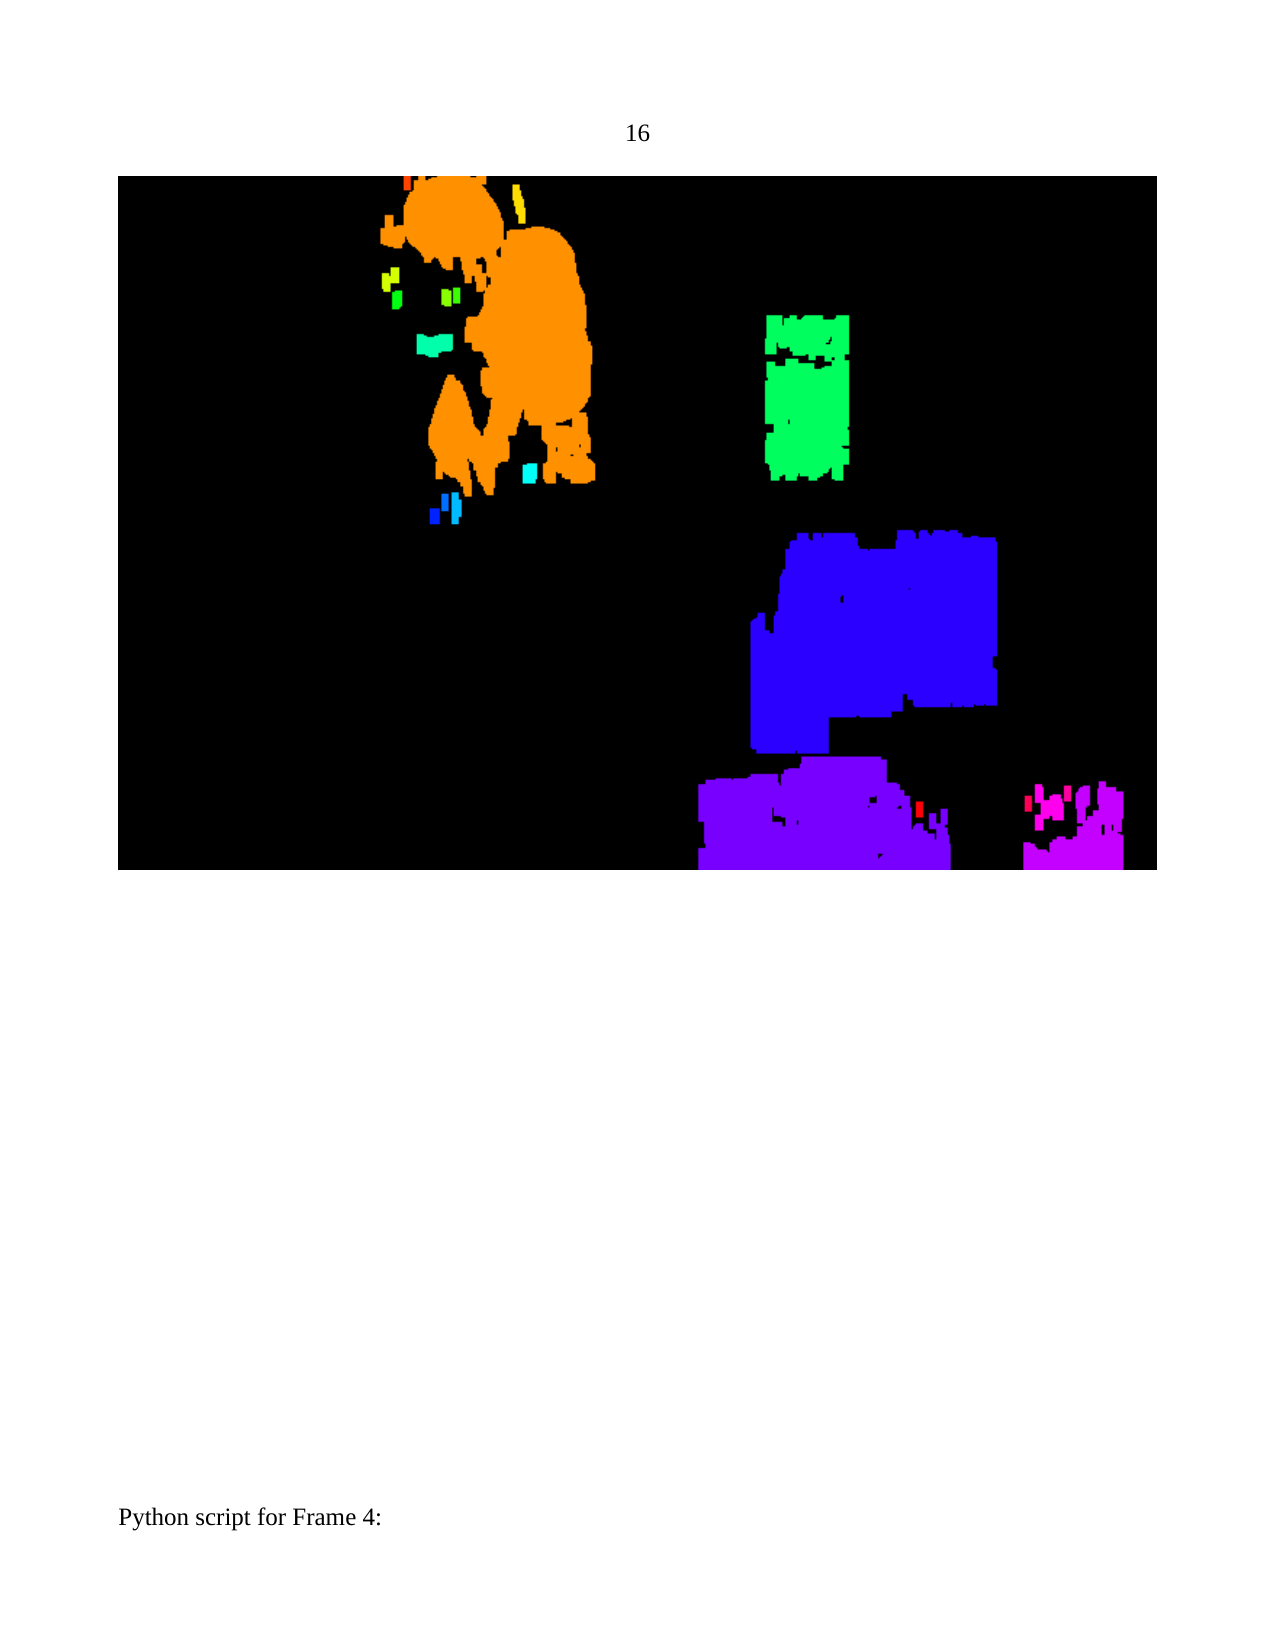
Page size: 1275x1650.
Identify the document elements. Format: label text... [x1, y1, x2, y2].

text Python script for Frame 4: [118, 1502, 1157, 1531]
picture [118, 176, 1157, 870]
